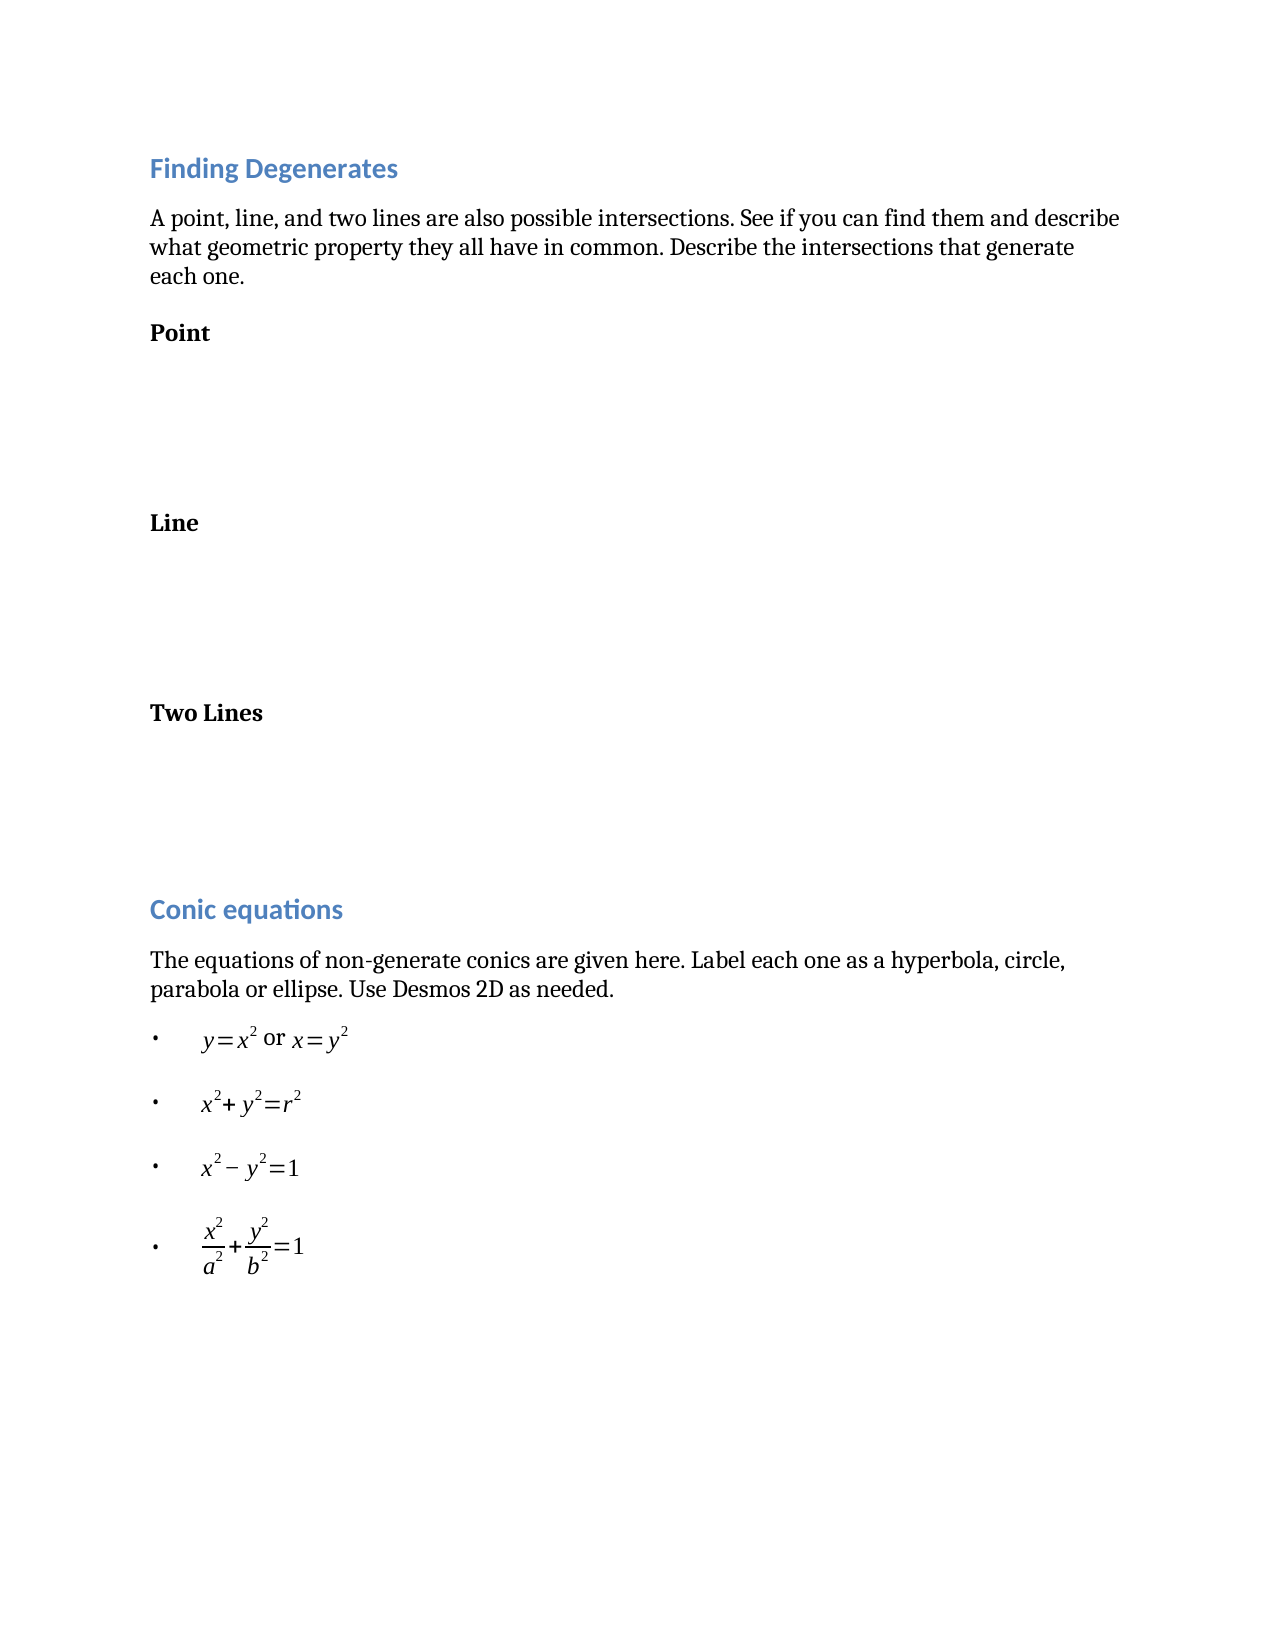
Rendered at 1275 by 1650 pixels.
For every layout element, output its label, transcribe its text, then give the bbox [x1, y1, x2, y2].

text A point, line, and two lines are also possible intersections. See if you can find them and describe what geometric property they all have in common. Describe the intersections that generate each one. Point [150, 204, 1125, 348]
text The equations of non-generate conics are given here. Label each one as a hyperbola, circle, parabola or ellipse. Use Desmos 2D as needed. [150, 946, 1125, 1003]
subtitle Conic equations [150, 891, 1125, 927]
subtitle Finding Degenerates [150, 150, 1125, 186]
text Two Lines [150, 699, 1125, 728]
list or [150, 1022, 1125, 1082]
text Line [150, 509, 1125, 538]
